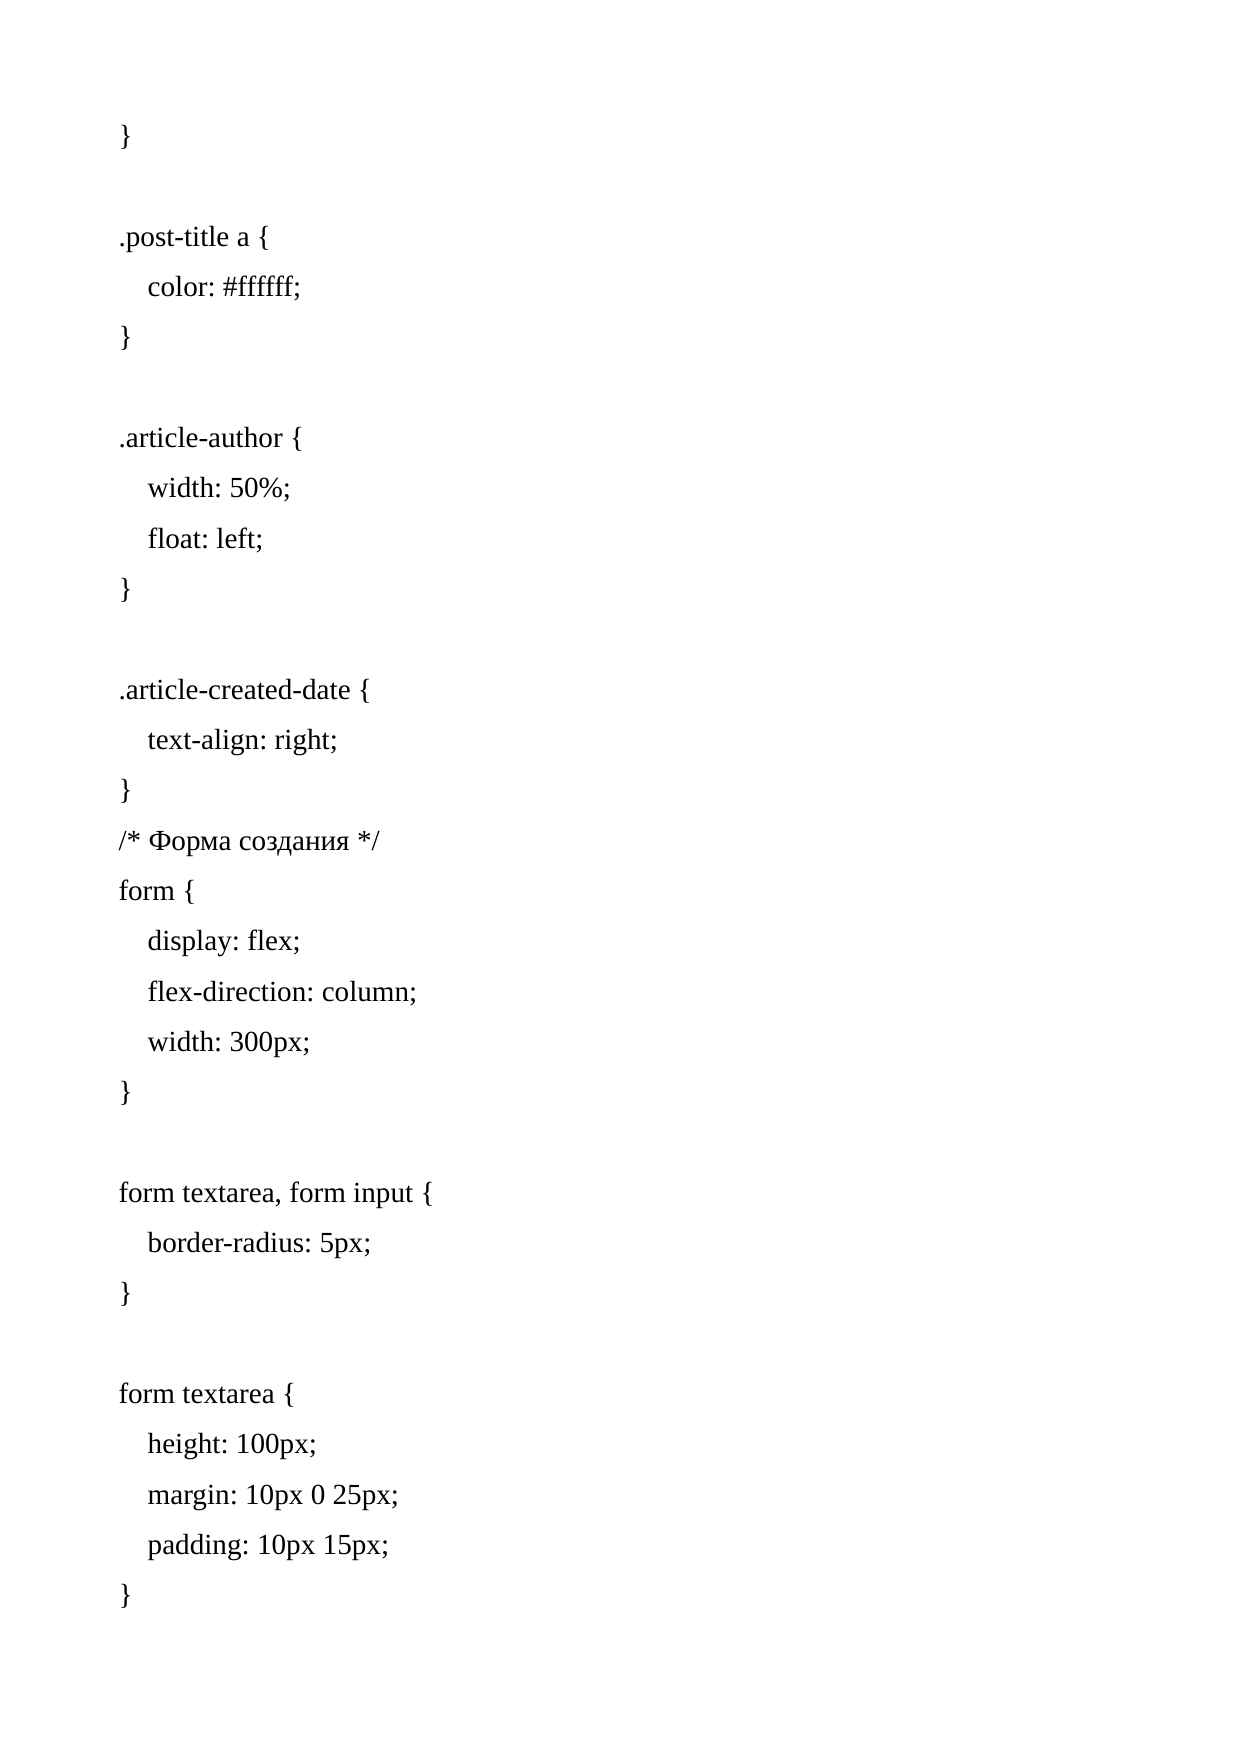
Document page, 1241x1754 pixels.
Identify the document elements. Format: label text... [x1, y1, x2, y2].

text } [118, 1074, 1122, 1108]
text padding: 10px 15px; [118, 1527, 1122, 1561]
text display: flex; [118, 923, 1122, 957]
text } [118, 1276, 1122, 1309]
text } [118, 772, 1122, 806]
text form { [118, 873, 1122, 907]
text } [118, 118, 1122, 152]
text float: left; [118, 521, 1122, 554]
text flex-direction: column; [118, 974, 1122, 1007]
text text-align: right; [118, 722, 1122, 756]
text margin: 10px 0 25px; [118, 1477, 1122, 1510]
text form textarea { [118, 1376, 1122, 1410]
text } [118, 319, 1122, 353]
text width: 300px; [118, 1024, 1122, 1057]
text /* Форма создания */ [118, 823, 1122, 856]
text form textarea, form input { [118, 1175, 1122, 1208]
text color: #ffffff; [118, 269, 1122, 303]
text height: 100px; [118, 1426, 1122, 1460]
text } [118, 1577, 1122, 1611]
text .post-title a { [118, 219, 1122, 252]
text border-radius: 5px; [118, 1225, 1122, 1259]
text width: 50%; [118, 471, 1122, 504]
text } [118, 571, 1122, 605]
text .article-author { [118, 420, 1122, 454]
text .article-created-date { [118, 672, 1122, 705]
